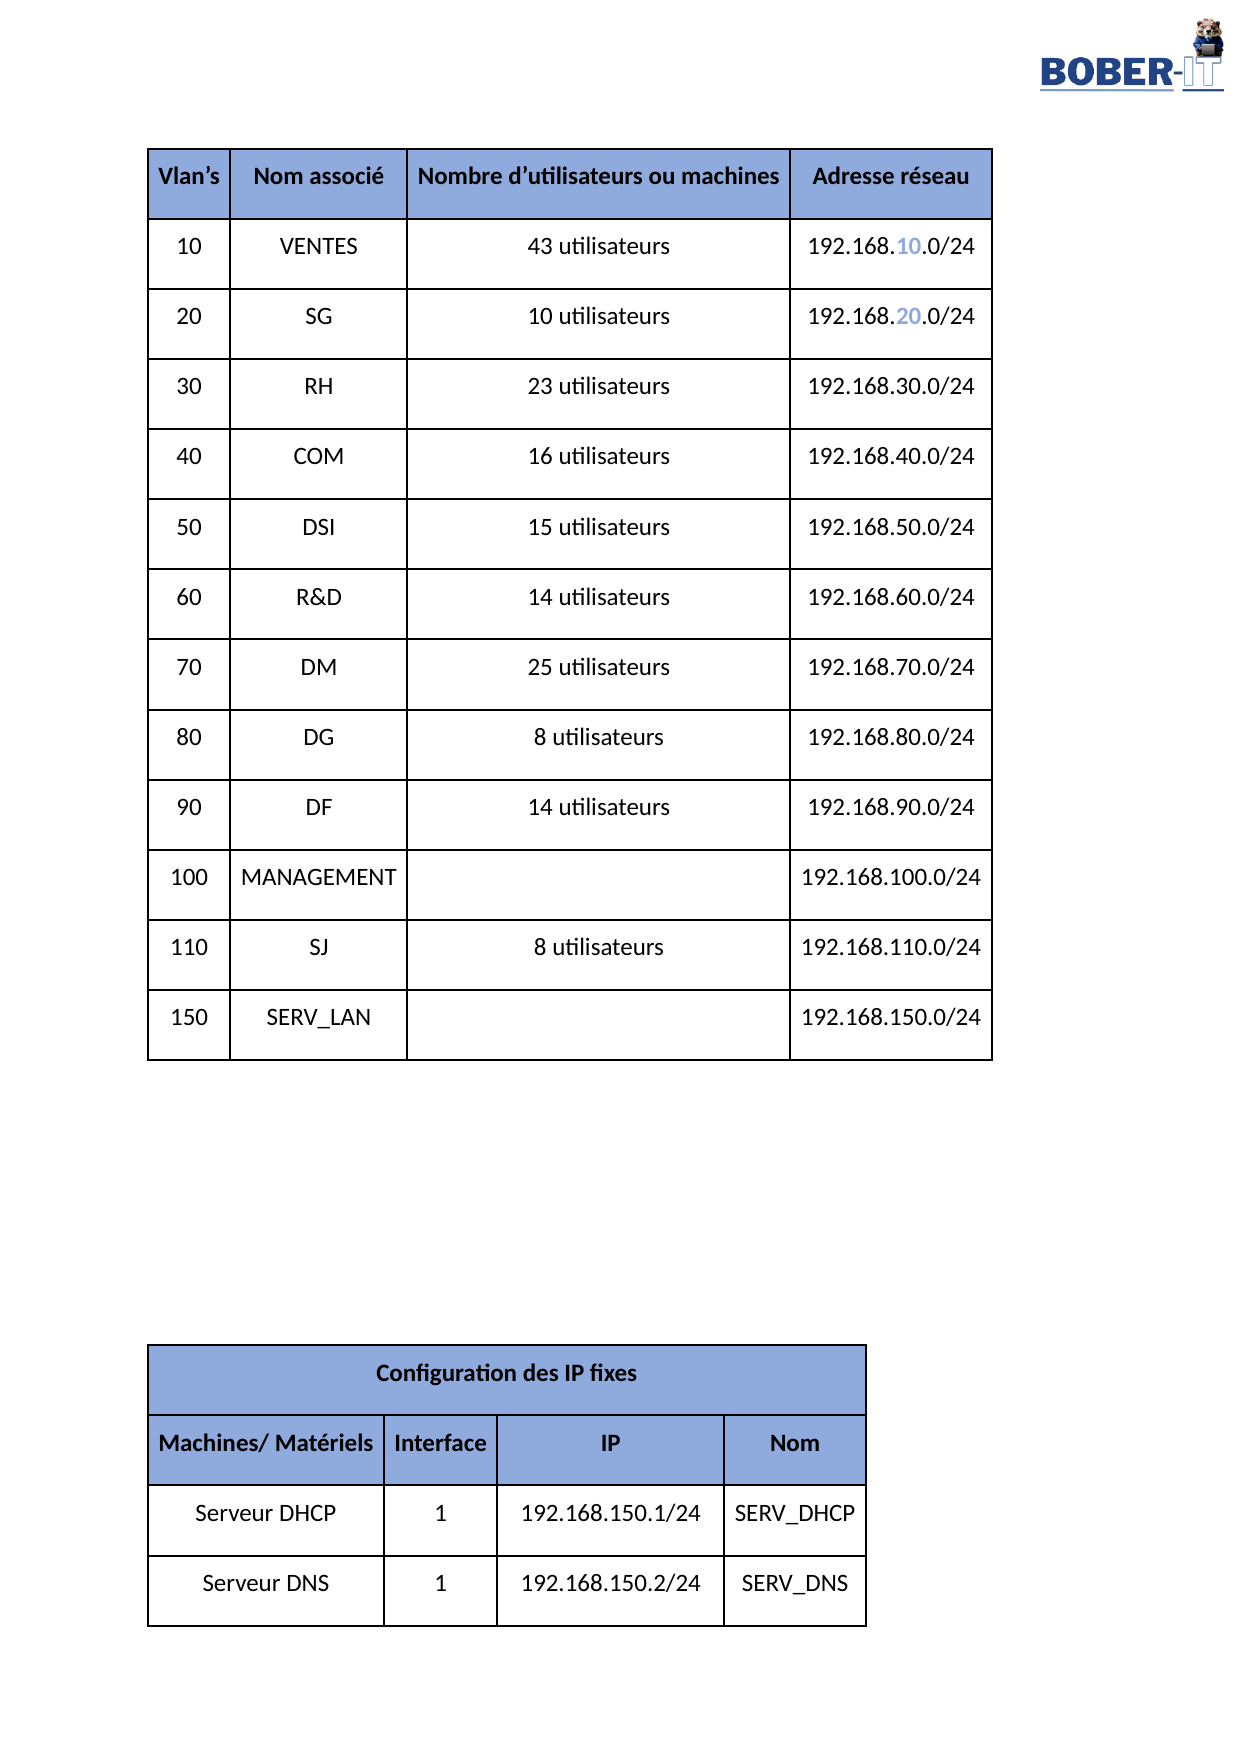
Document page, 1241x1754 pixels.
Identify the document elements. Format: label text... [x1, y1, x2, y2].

table_cell 192.168.80.0/24 [791, 711, 991, 778]
table_cell Nombre d’utilisateurs ou machines [408, 150, 789, 218]
table_cell Vlan’s [149, 150, 229, 218]
table_cell RH [231, 360, 406, 428]
table_cell 192.168.40.0/24 [791, 430, 991, 498]
table_cell 1 [385, 1557, 496, 1624]
table_cell VENTES [231, 220, 406, 288]
table_cell 192.168.150.0/24 [791, 991, 991, 1059]
table_cell 50 [149, 500, 229, 568]
table_cell 192.168.150.2/24 [498, 1557, 723, 1624]
table_cell 60 [149, 570, 229, 638]
table_cell SERV_DHCP [725, 1486, 865, 1554]
table_cell 43 utilisateurs [408, 220, 789, 288]
table_cell 192.168.20.0/24 [791, 290, 991, 358]
table_cell Nom [725, 1416, 865, 1484]
table_cell Adresse réseau [791, 150, 991, 218]
table_cell 14 utilisateurs [408, 781, 789, 849]
table_cell 192.168.110.0/24 [791, 921, 991, 989]
table_header Configuration des IP fixes [149, 1346, 865, 1414]
table_cell Interface [385, 1416, 496, 1484]
table_cell 80 [149, 711, 229, 778]
table_cell Serveur DHCP [149, 1486, 383, 1554]
table_cell IP [498, 1416, 723, 1484]
table_cell 192.168.10.0/24 [791, 220, 991, 288]
table_cell 16 utilisateurs [408, 430, 789, 498]
table_cell 1 [385, 1486, 496, 1554]
table_cell Serveur DNS [149, 1557, 383, 1624]
table_cell 192.168.100.0/24 [791, 851, 991, 919]
table_cell 40 [149, 430, 229, 498]
table_cell 192.168.70.0/24 [791, 640, 991, 708]
table_cell MANAGEMENT [231, 851, 406, 919]
table_cell Nom associé [231, 150, 406, 218]
table_cell 192.168.90.0/24 [791, 781, 991, 849]
table_cell 15 utilisateurs [408, 500, 789, 568]
table_cell R&D [231, 570, 406, 638]
table_cell SJ [231, 921, 406, 989]
table_cell DF [231, 781, 406, 849]
table_cell 23 utilisateurs [408, 360, 789, 428]
table_cell 20 [149, 290, 229, 358]
table_cell 192.168.60.0/24 [791, 570, 991, 638]
table_cell 110 [149, 921, 229, 989]
table_cell 192.168.150.1/24 [498, 1486, 723, 1554]
table_cell SERV_DNS [725, 1557, 865, 1624]
table_cell 25 utilisateurs [408, 640, 789, 708]
table_cell 150 [149, 991, 229, 1059]
table_cell 10 utilisateurs [408, 290, 789, 358]
table_cell 192.168.50.0/24 [791, 500, 991, 568]
table_cell 8 utilisateurs [408, 711, 789, 778]
table_cell 10 [149, 220, 229, 288]
table_cell 192.168.30.0/24 [791, 360, 991, 428]
table_cell SG [231, 290, 406, 358]
table_cell COM [231, 430, 406, 498]
table_cell DM [231, 640, 406, 708]
table_cell DSI [231, 500, 406, 568]
table_cell DG [231, 711, 406, 778]
table_cell [408, 991, 789, 1059]
table_cell 70 [149, 640, 229, 708]
table_cell 8 utilisateurs [408, 921, 789, 989]
table_cell 90 [149, 781, 229, 849]
table_cell Machines/ Matériels [149, 1416, 383, 1484]
table_cell 30 [149, 360, 229, 428]
table_cell SERV_LAN [231, 991, 406, 1059]
table_cell 14 utilisateurs [408, 570, 789, 638]
table_cell 100 [149, 851, 229, 919]
table_cell [408, 851, 789, 919]
